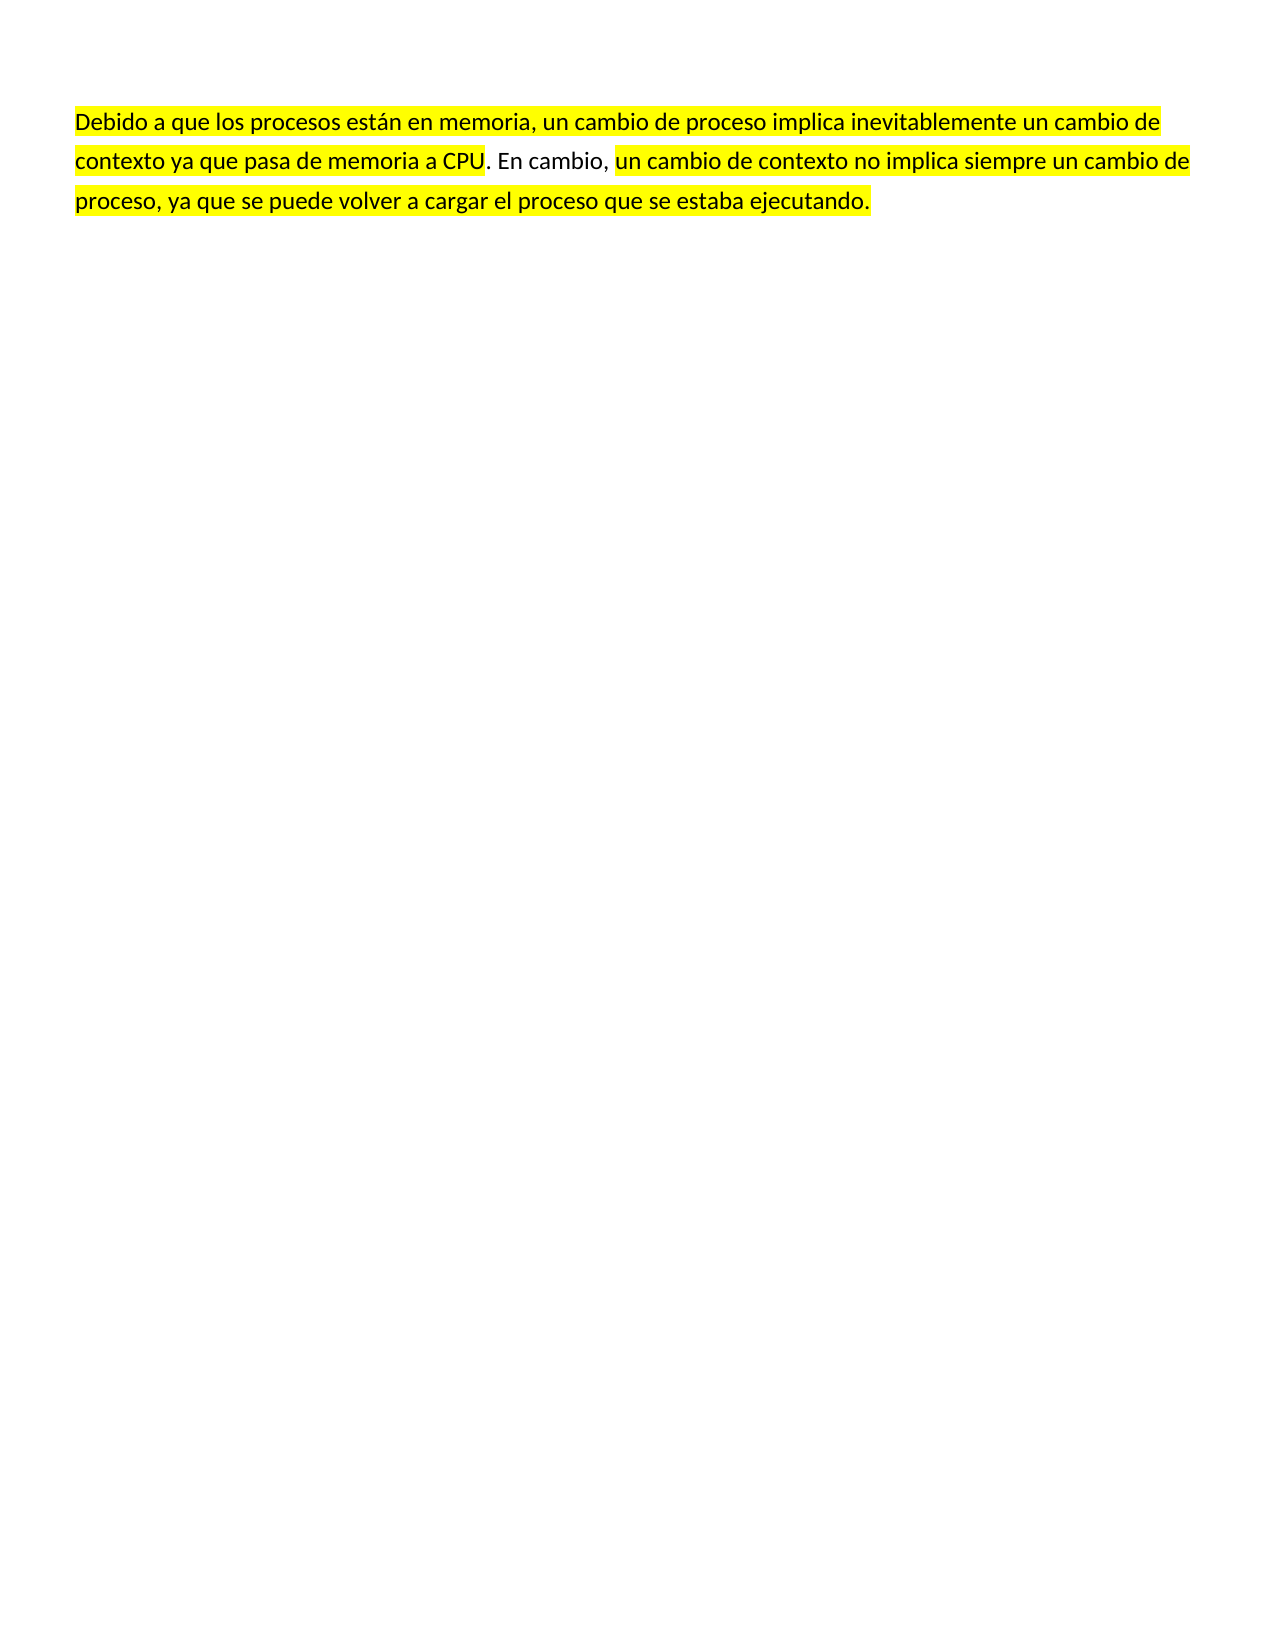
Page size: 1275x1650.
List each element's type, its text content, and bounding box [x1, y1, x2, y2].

text Debido a que los procesos están en memoria, un cambio de proceso implica inevitablemente un cambio de contexto ya que pasa de memoria a CPU. En cambio, un cambio de contexto no implica siempre un cambio de proceso, ya que se puede volver a cargar el proceso que se estaba ejecutando. [75, 106, 1212, 216]
